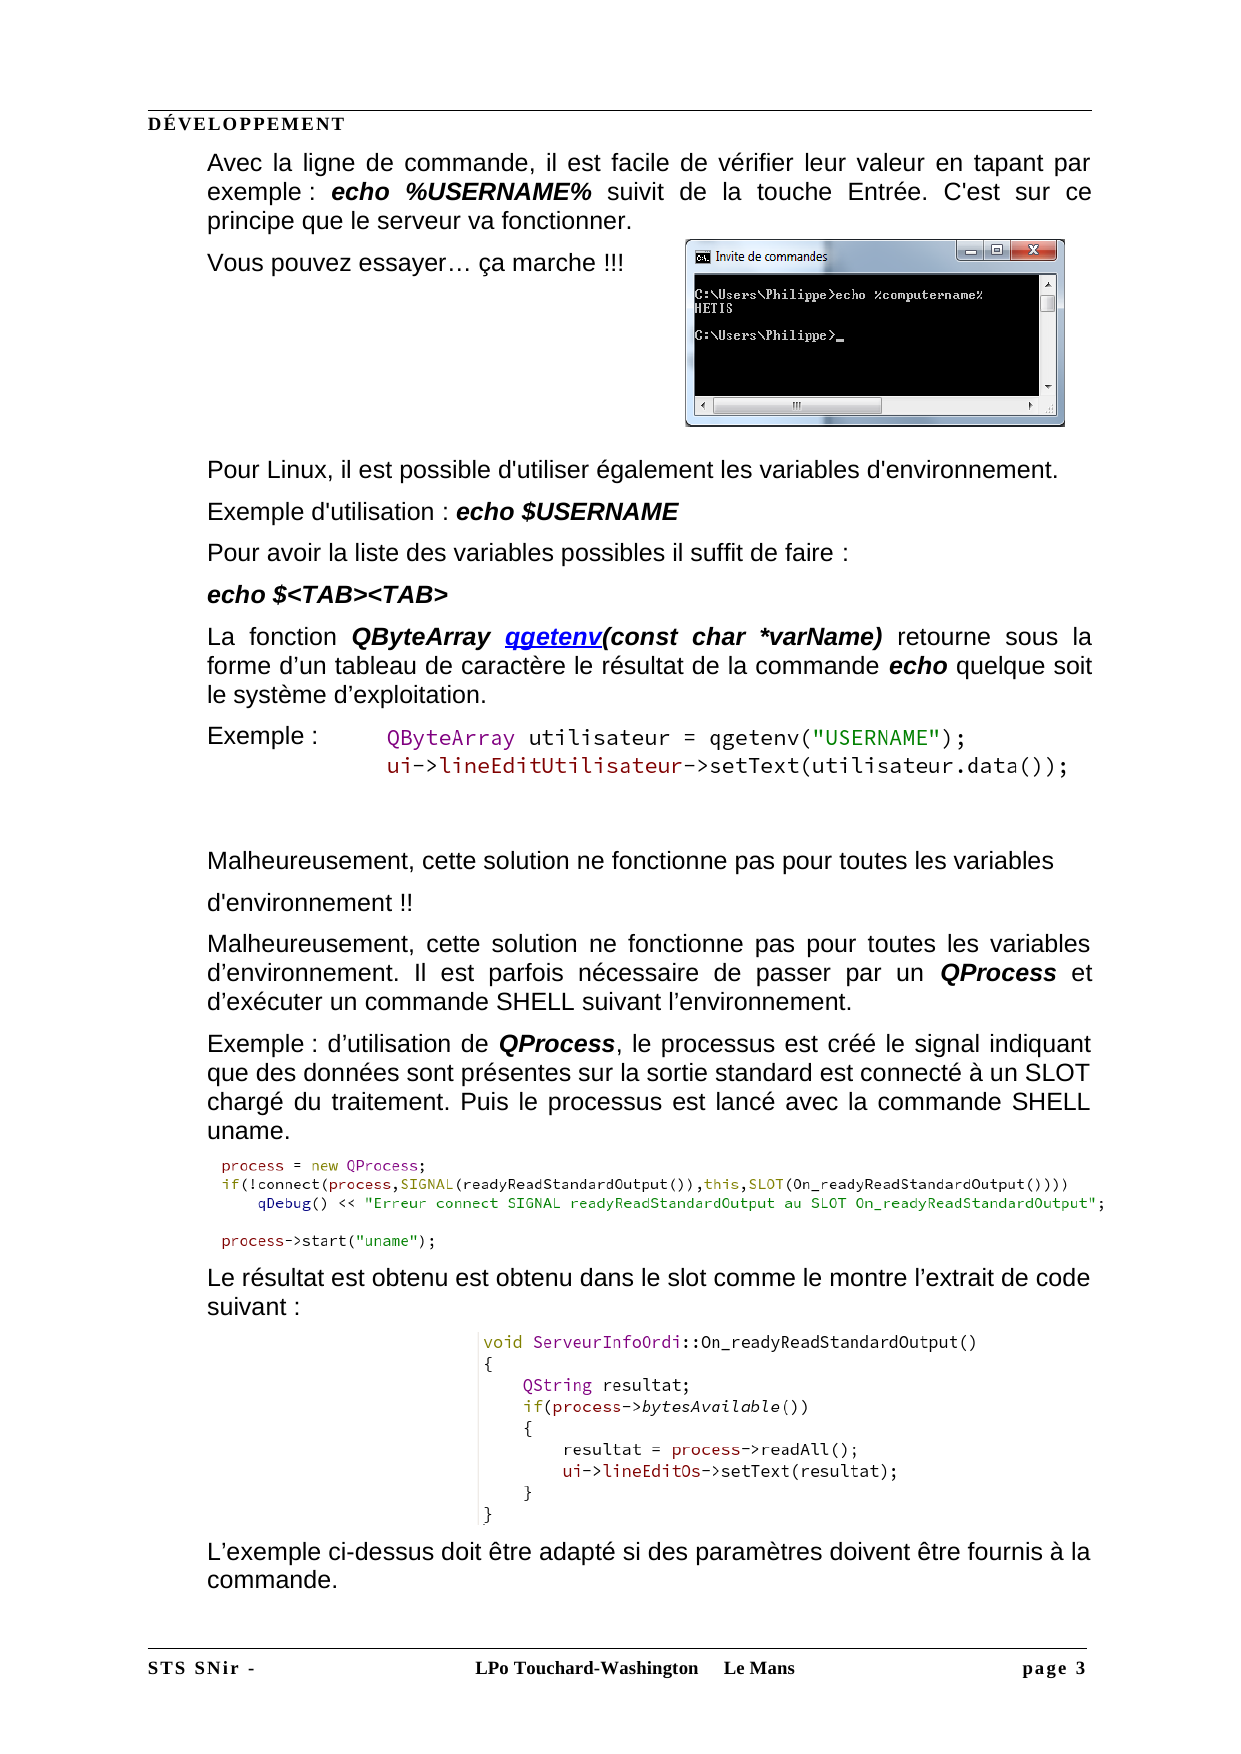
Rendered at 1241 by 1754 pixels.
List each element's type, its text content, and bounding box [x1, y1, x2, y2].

text Exemple d'utilisation : echo $USERNAME [207, 497, 1092, 526]
text echo $<TAB><TAB> [207, 580, 1092, 609]
text Malheureusement, cette solution ne fonctionne pas pour toutes les variables [207, 846, 1092, 875]
picture [477, 1332, 991, 1525]
text Le résultat est obtenu est obtenu dans le slot comme le montre l’extrait de code suivant : [207, 1252, 1092, 1321]
text d'environnement !! [207, 887, 1092, 916]
picture [206, 1154, 1117, 1252]
picture [369, 714, 1102, 791]
text Avec la ligne de commande, il est facile de vérifier leur valeur en tapant par exemple : echo %USERNAME% suivit de la touche Entrée. C'est sur ce principe que le serveur va fonctionner. [207, 148, 1092, 235]
text [1065, 247, 1092, 276]
text Malheureusement, cette solution ne fonctionne pas pour toutes les variables d’environnement. Il est parfois nécessaire de passer par un QProcess et d’exécuter un commande SHELL suivant l’environnement. [207, 929, 1092, 1016]
picture [685, 239, 1065, 427]
text Exemple : [207, 721, 369, 750]
text La fonction QByteArray qgetenv(const char *varName) retourne sous la forme d’un tableau de caractère le résultat de la commande echo quelque soit le système d’exploitation. [207, 621, 1092, 709]
text L’exemple ci-dessus doit être adapté si des paramètres doivent être fournis à la commande. [207, 1334, 1092, 1594]
text Exemple : d’utilisation de QProcess, le processus est créé le signal indiquant que des données sont présentes sur la sortie standard est connecté à un SLOT chargé du traitement. Puis le processus est lancé avec la commande SHELL uname. [207, 1029, 1092, 1145]
text Pour Linux, il est possible d'utiliser également les variables d'environnement. [207, 455, 1092, 484]
text Pour avoir la liste des variables possibles il suffit de faire : [207, 538, 1092, 567]
text Vous pouvez essayer… ça marche !!! [207, 247, 685, 276]
